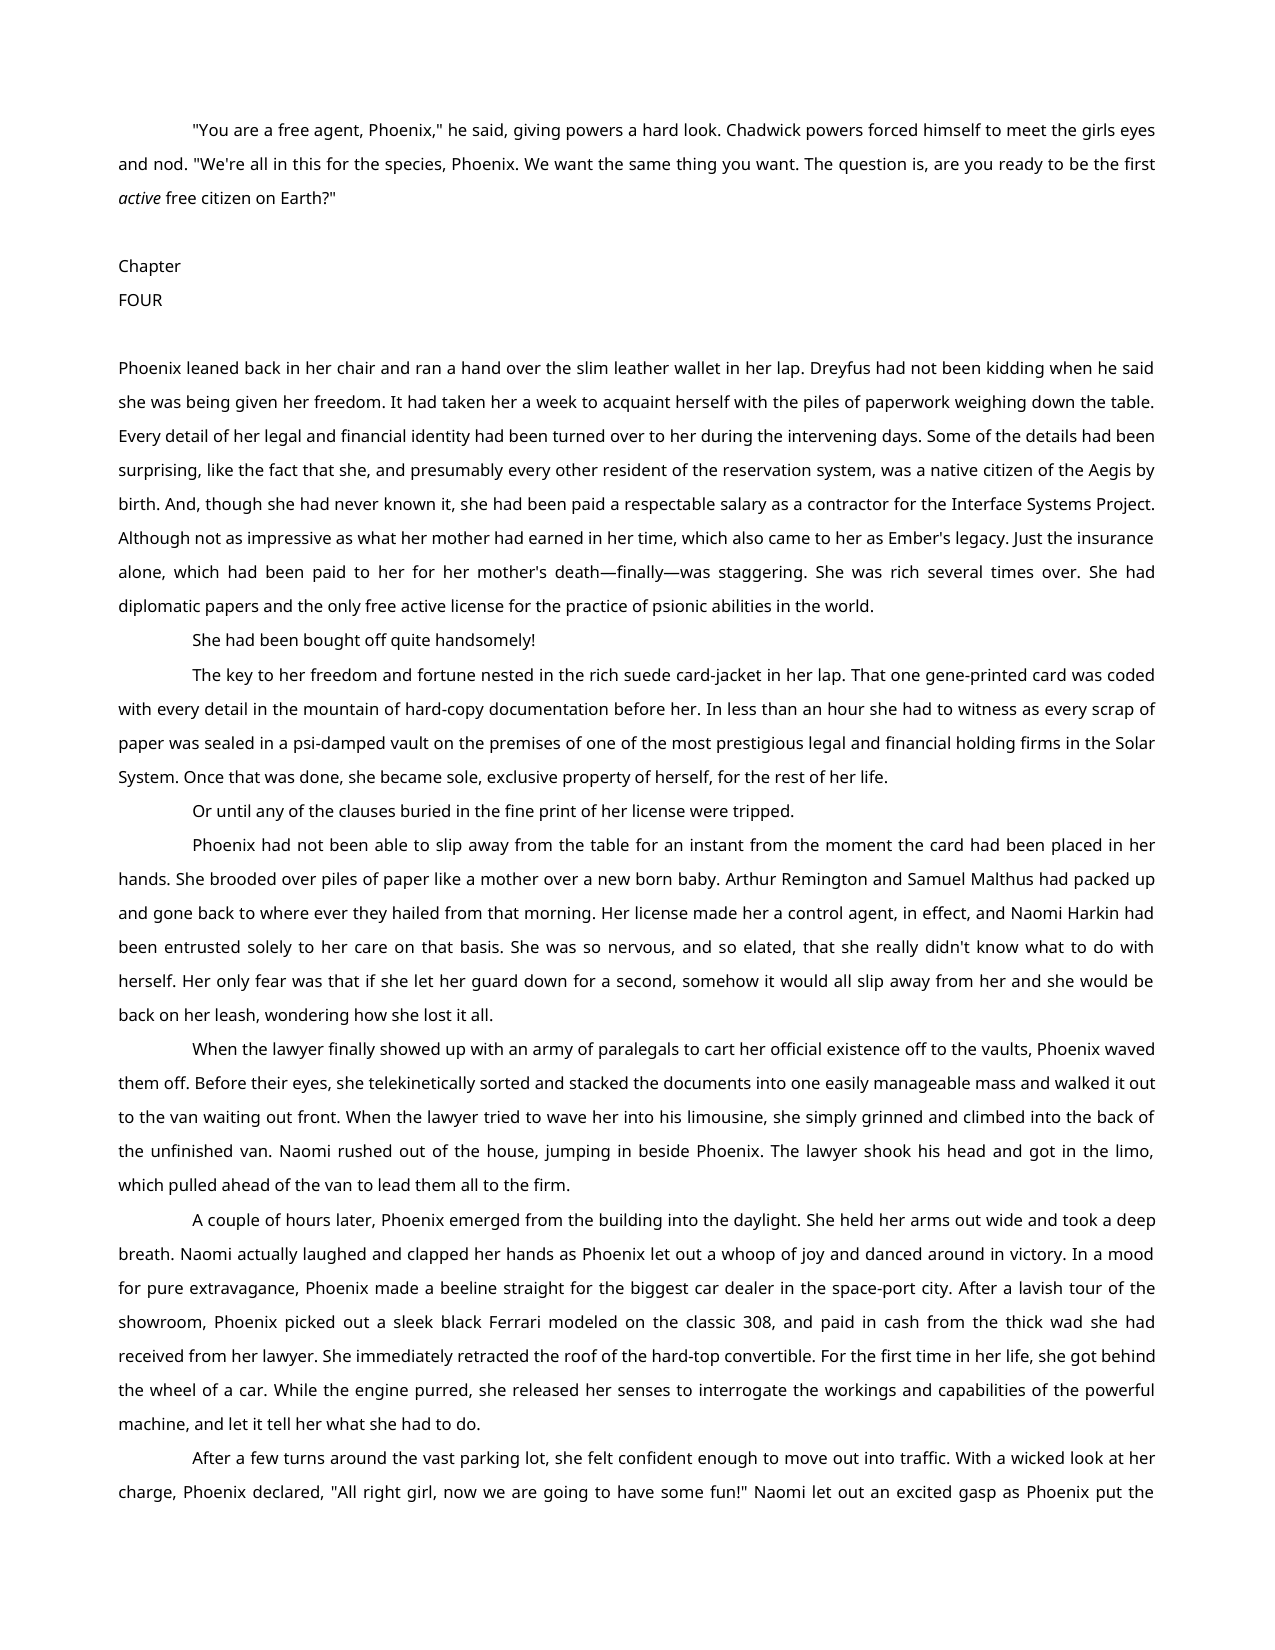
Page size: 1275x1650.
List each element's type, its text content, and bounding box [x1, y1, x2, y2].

text The key to her freedom and fortune nested in the rich suede card-jacket in her lap. That one gene-printed card was coded with every detail in the mountain of hard-copy documentation before her. In less than an hour she had to witness as every scrap of paper was sealed in a psi-damped vault on the premises of one of the most prestigious legal and financial holding firms in the Solar System. Once that was done, she became sole, exclusive property of herself, for the rest of her life. [118, 663, 1157, 788]
text Chapter [118, 254, 1157, 277]
text A couple of hours later, Phoenix emerged from the building into the daylight. She held her arms out wide and took a deep breath. Naomi actually laughed and clapped her hands as Phoenix let out a whoop of joy and danced around in victory. In a mood for pure extravagance, Phoenix made a beeline straight for the biggest car dealer in the space-port city. After a lavish tour of the showroom, Phoenix picked out a sleek black Ferrari modeled on the classic 308, and paid in cash from the thick wad she had received from her lawyer. She immediately retracted the roof of the hard-top convertible. For the first time in her life, she got behind the wheel of a car. While the engine purred, she released her senses to interrogate the workings and capabilities of the powerful machine, and let it tell her what she had to do. [118, 1208, 1157, 1435]
text When the lawyer finally showed up with an army of paralegals to cart her official existence off to the vaults, Phoenix waved them off. Before their eyes, she telekinetically sorted and stacked the documents into one easily manageable mass and walked it out to the van waiting out front. When the lawyer tried to wave her into his limousine, she simply grinned and climbed into the back of the unfinished van. Naomi rushed out of the house, jumping in beside Phoenix. The lawyer shook his head and got in the limo, which pulled ahead of the van to lead them all to the firm. [118, 1038, 1157, 1197]
text Or until any of the clauses buried in the fine print of her license were tripped. [118, 799, 1157, 822]
text After a few turns around the vast parking lot, she felt confident enough to move out into traffic. With a wicked look at her charge, Phoenix declared, "All right girl, now we are going to have some fun!" Naomi let out an excited gasp as Phoenix put the [118, 1447, 1157, 1503]
text Phoenix had not been able to slip away from the table for an instant from the moment the card had been placed in her hands. She brooded over piles of paper like a mother over a new born baby. Arthur Remington and Samuel Malthus had packed up and gone back to where ever they hailed from that morning. Her license made her a control agent, in effect, and Naomi Harkin had been entrusted solely to her care on that basis. She was so nervous, and so elated, that she really didn't know what to do with herself. Her only fear was that if she let her guard down for a second, somehow it would all slip away from her and she would be back on her leash, wondering how she lost it all. [118, 833, 1157, 1026]
text "You are a free agent, Phoenix," he said, giving powers a hard look. Chadwick powers forced himself to meet the girls eyes and nod. "We're all in this for the species, Phoenix. We want the same thing you want. The question is, are you ready to be the first active free citizen on Earth?" [118, 118, 1157, 209]
text Phoenix leaned back in her chair and ran a hand over the slim leather wallet in her lap. Dreyfus had not been kidding when he said she was being given her freedom. It had taken her a week to acquaint herself with the piles of paperwork weighing down the table. Every detail of her legal and financial identity had been turned over to her during the intervening days. Some of the details had been surprising, like the fact that she, and presumably every other resident of the reservation system, was a native citizen of the Aegis by birth. And, though she had never known it, she had been paid a respectable salary as a contractor for the Interface Systems Project. Although not as impressive as what her mother had earned in her time, which also came to her as Ember's legacy. Just the insurance alone, which had been paid to her for her mother's death—finally—was staggering. She was rich several times over. She had diplomatic papers and the only free active license for the practice of psionic abilities in the world. [118, 357, 1157, 618]
text She had been bought off quite handsomely! [118, 629, 1157, 652]
text FOUR [118, 288, 1157, 311]
